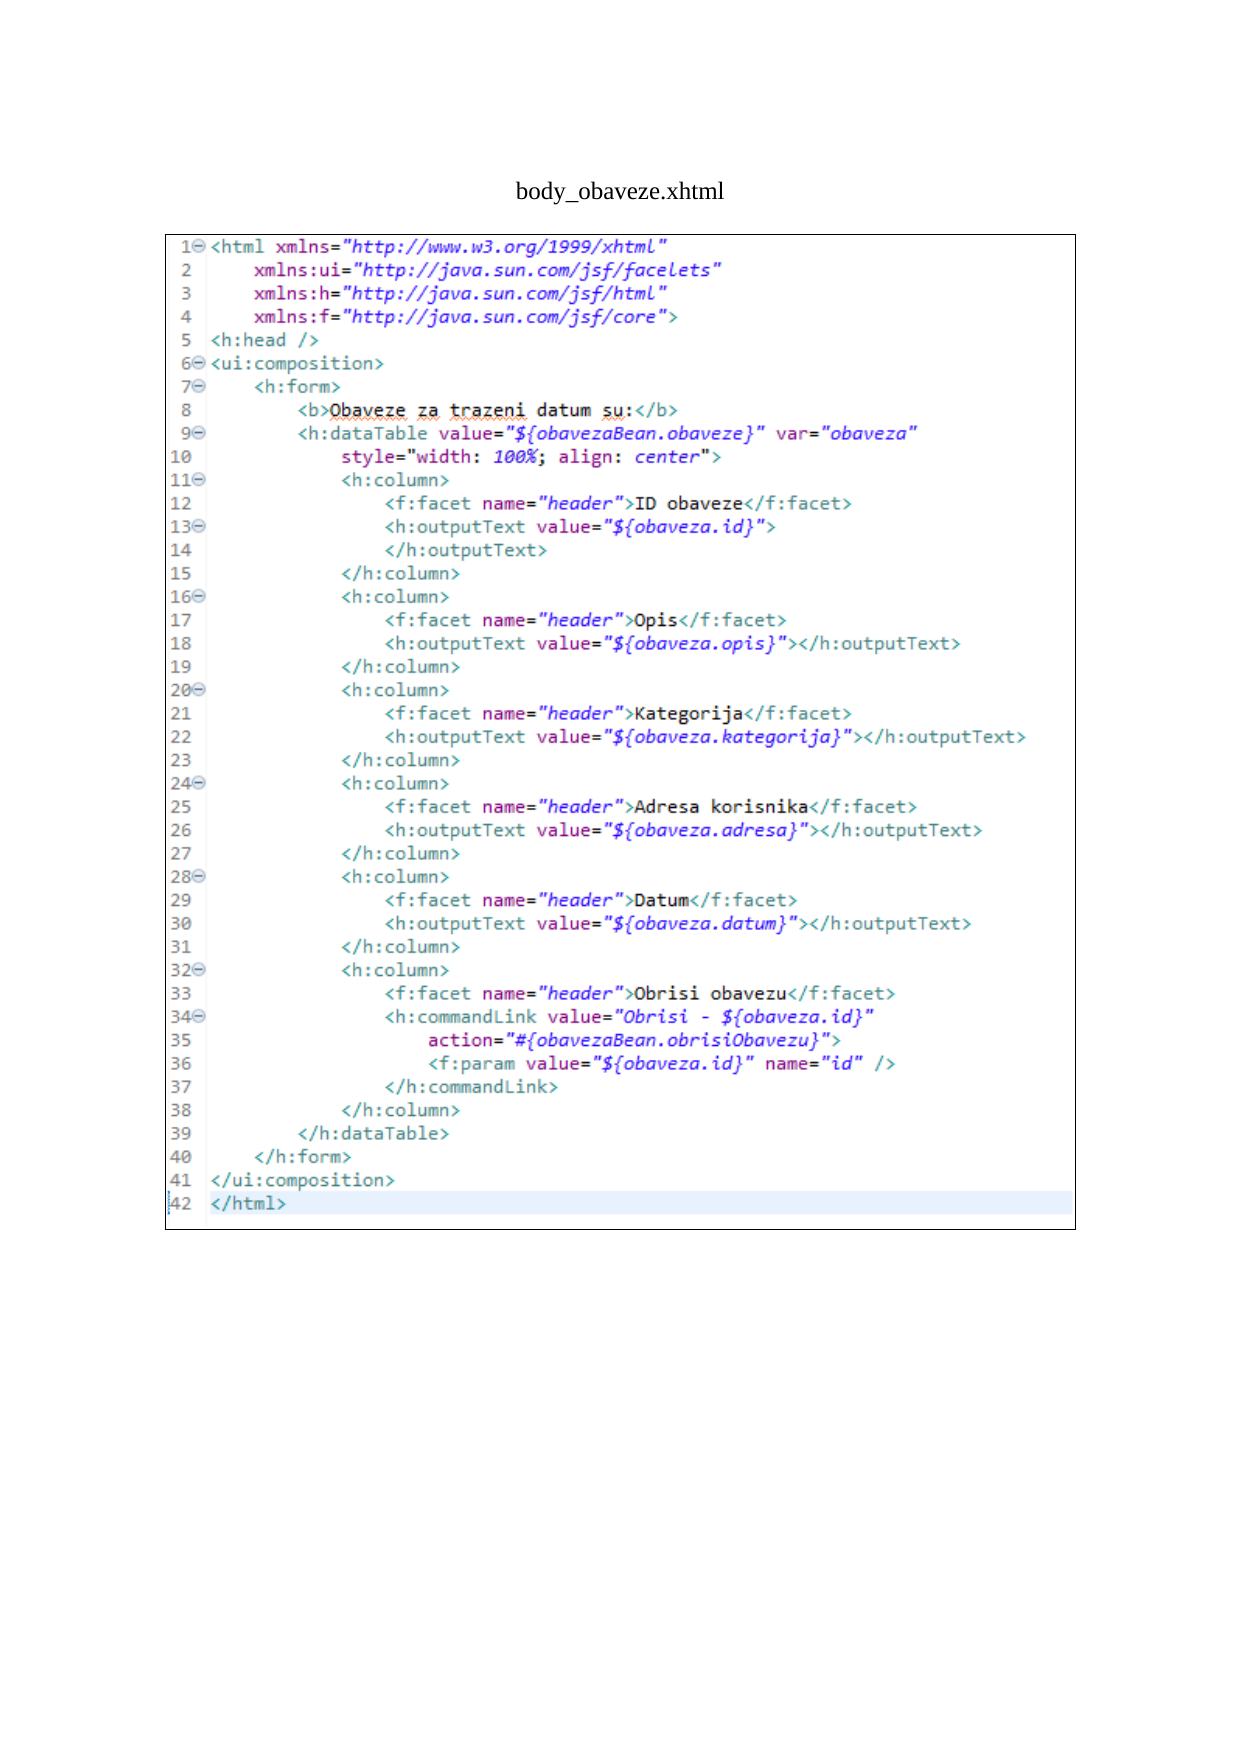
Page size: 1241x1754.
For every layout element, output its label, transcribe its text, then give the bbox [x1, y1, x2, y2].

text body_obaveze.xhtml [118, 176, 1122, 205]
picture [167, 236, 1073, 1227]
